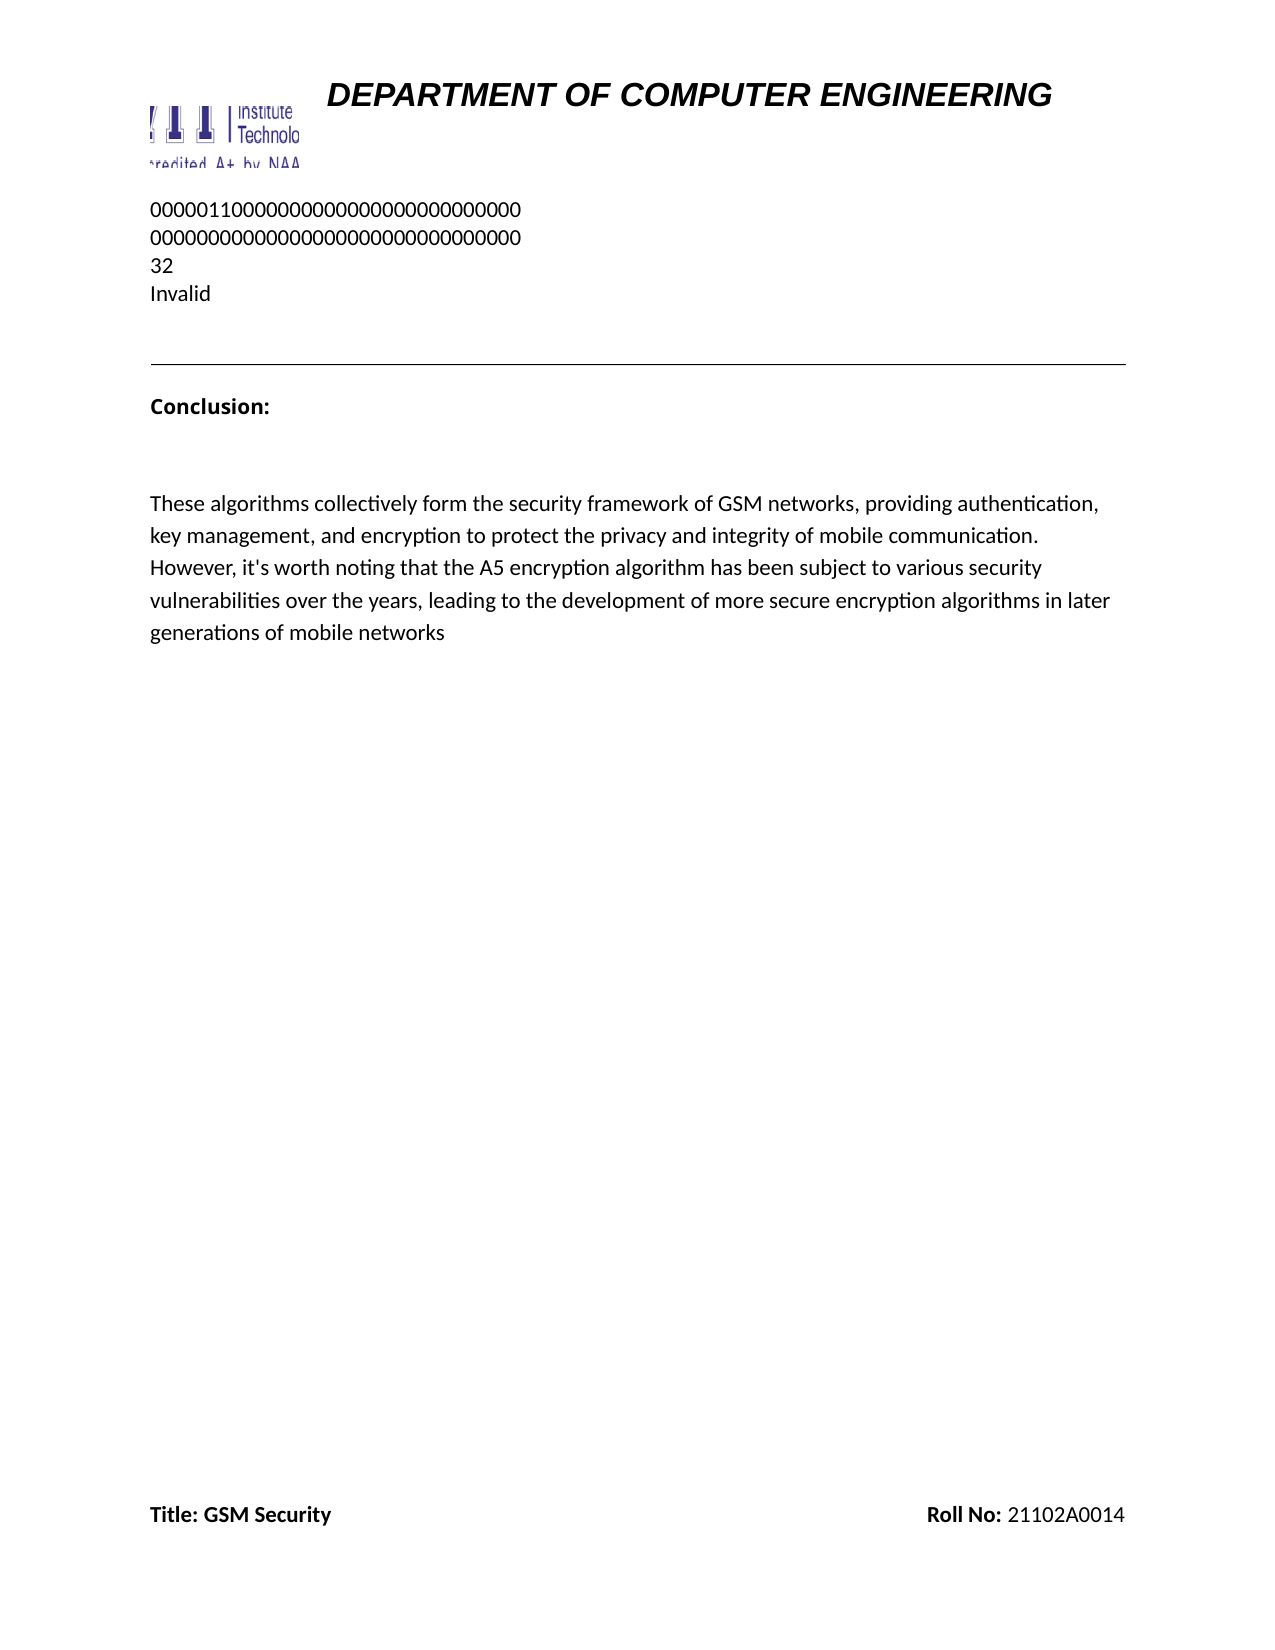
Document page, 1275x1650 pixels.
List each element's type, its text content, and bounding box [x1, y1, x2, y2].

text Invalid [150, 279, 1125, 307]
text These algorithms collectively form the security framework of GSM networks, providing authentication, key management, and encryption to protect the privacy and integrity of mobile communication. However, it's worth noting that the A5 encryption algorithm has been subject to various security vulnerabilities over the years, leading to the development of more secure encryption algorithms in later generations of mobile networks [150, 457, 1125, 646]
text Conclusion: [150, 392, 1125, 420]
text 00000110000000000000000000000000 [150, 195, 1125, 223]
text 00000000000000000000000000000000 [150, 223, 1125, 251]
text 32 [150, 251, 1125, 279]
